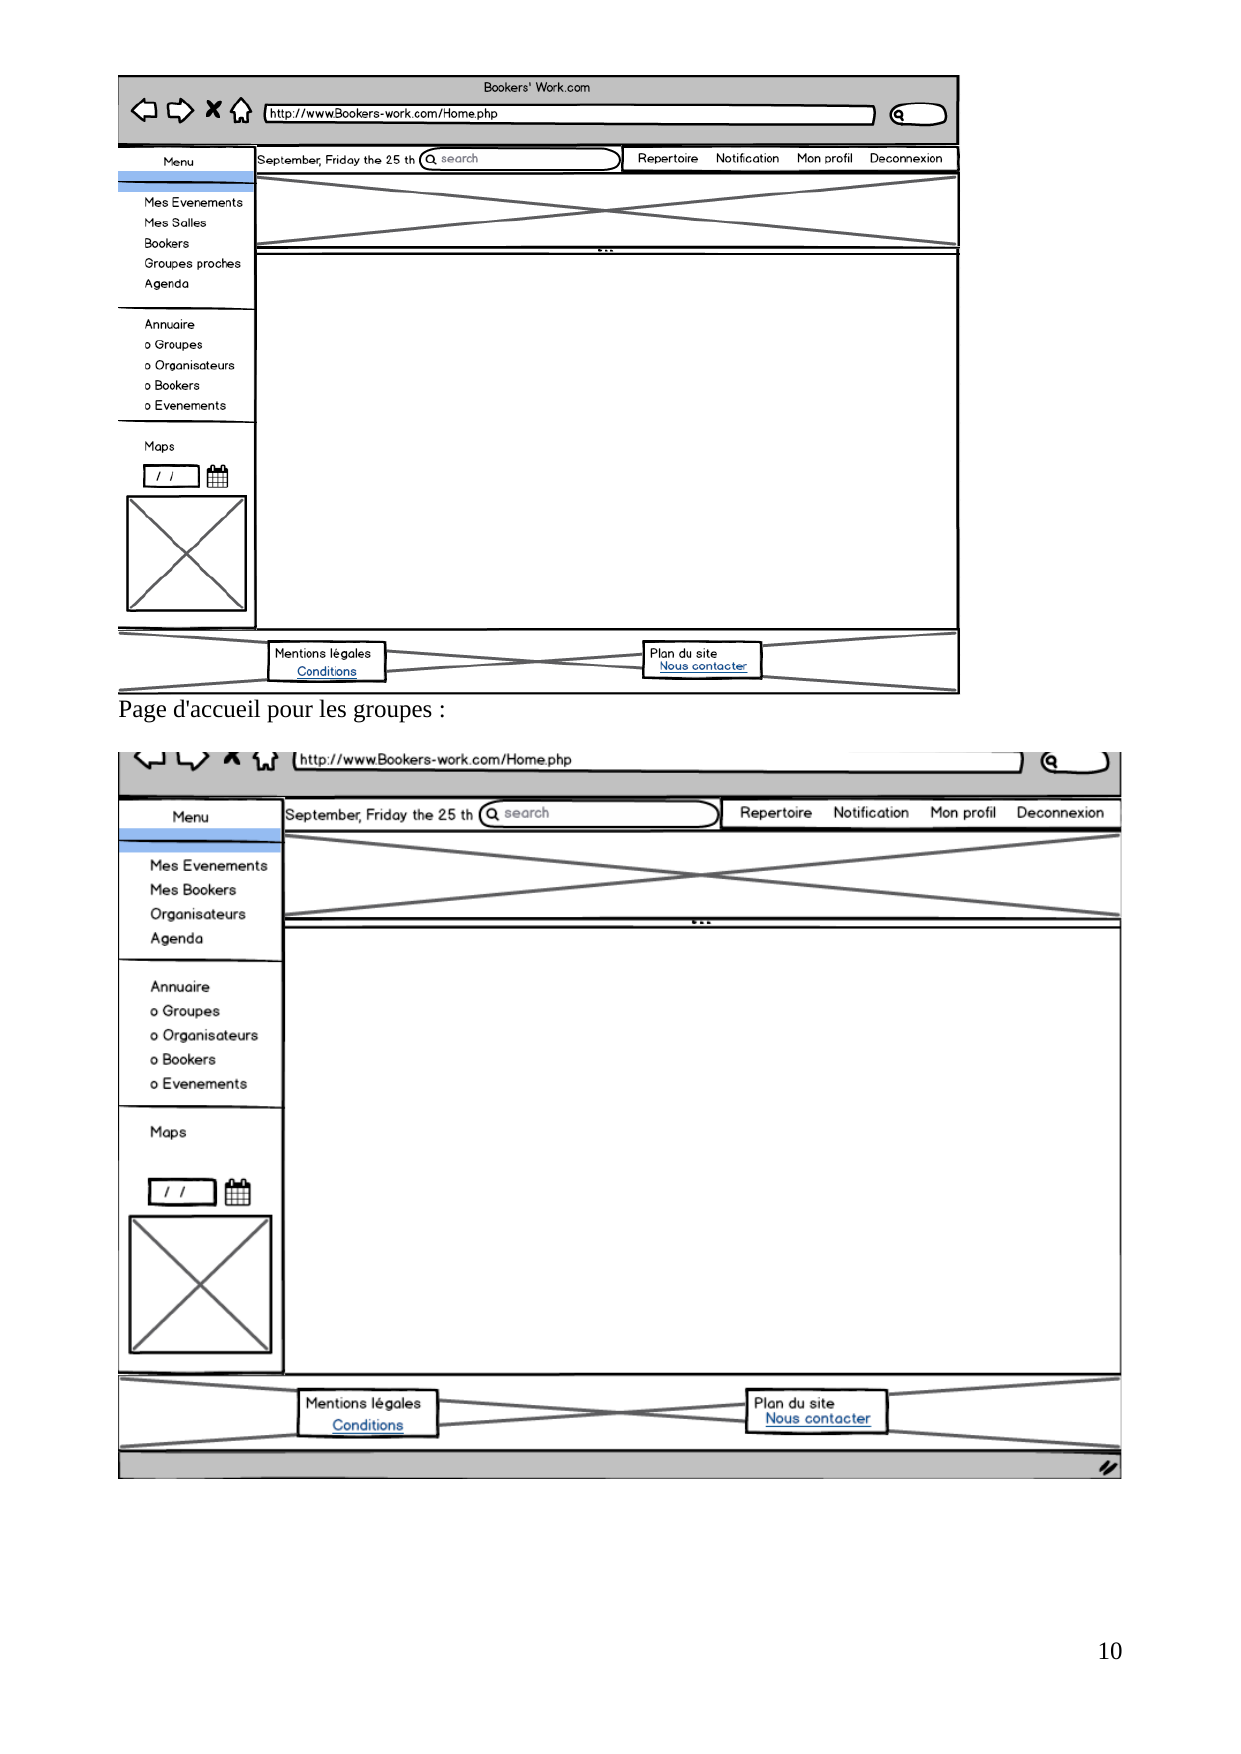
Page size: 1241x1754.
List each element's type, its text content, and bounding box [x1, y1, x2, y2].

text [961, 75, 1122, 694]
text Page d'accueil pour les groupes : [118, 694, 1122, 723]
